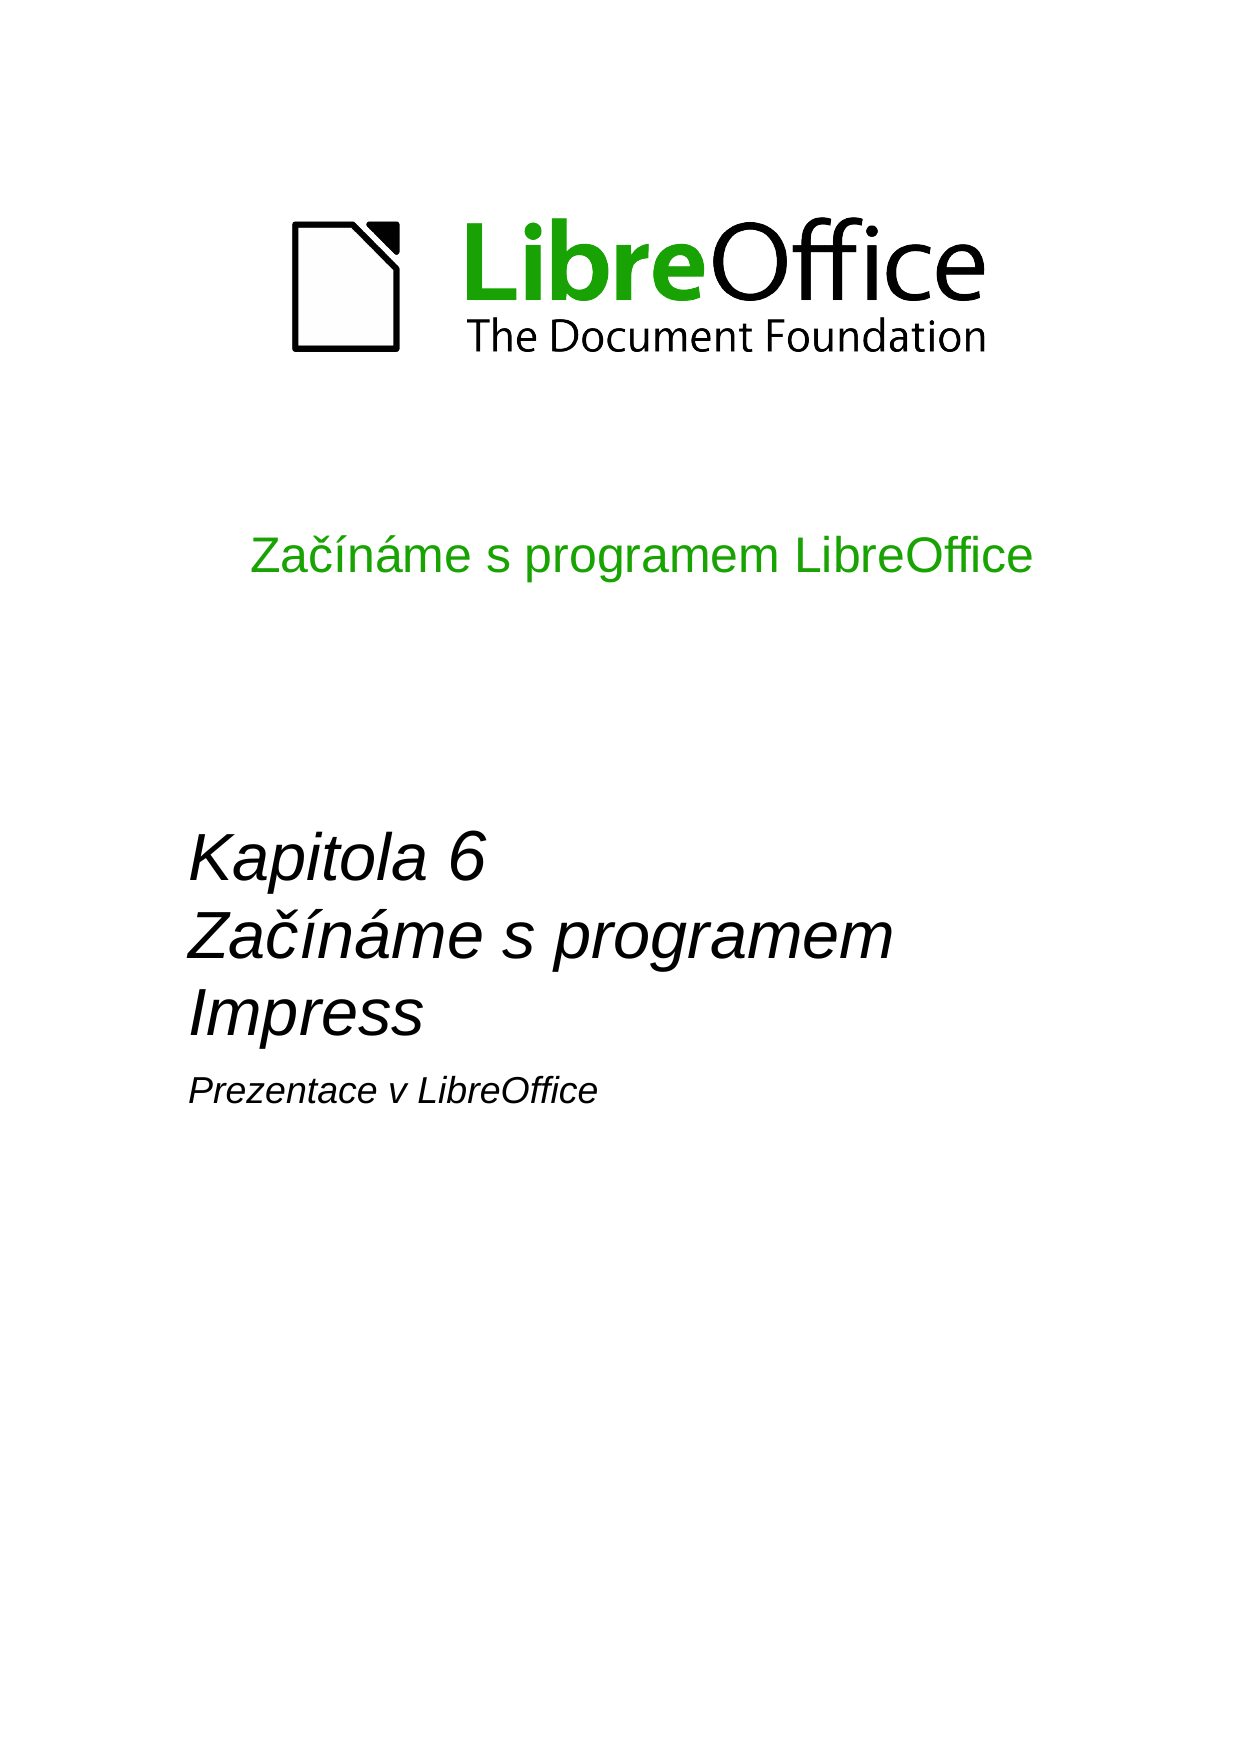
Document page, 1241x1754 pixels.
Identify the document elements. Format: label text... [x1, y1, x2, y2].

subtitle Kapitola 6 Začínáme s programem Impress [188, 814, 1098, 1049]
picture [250, 186, 1035, 387]
subtitle Prezentace v LibreOffice [188, 1068, 1098, 1112]
text Začínáme s programem LibreOffice [188, 526, 1098, 583]
